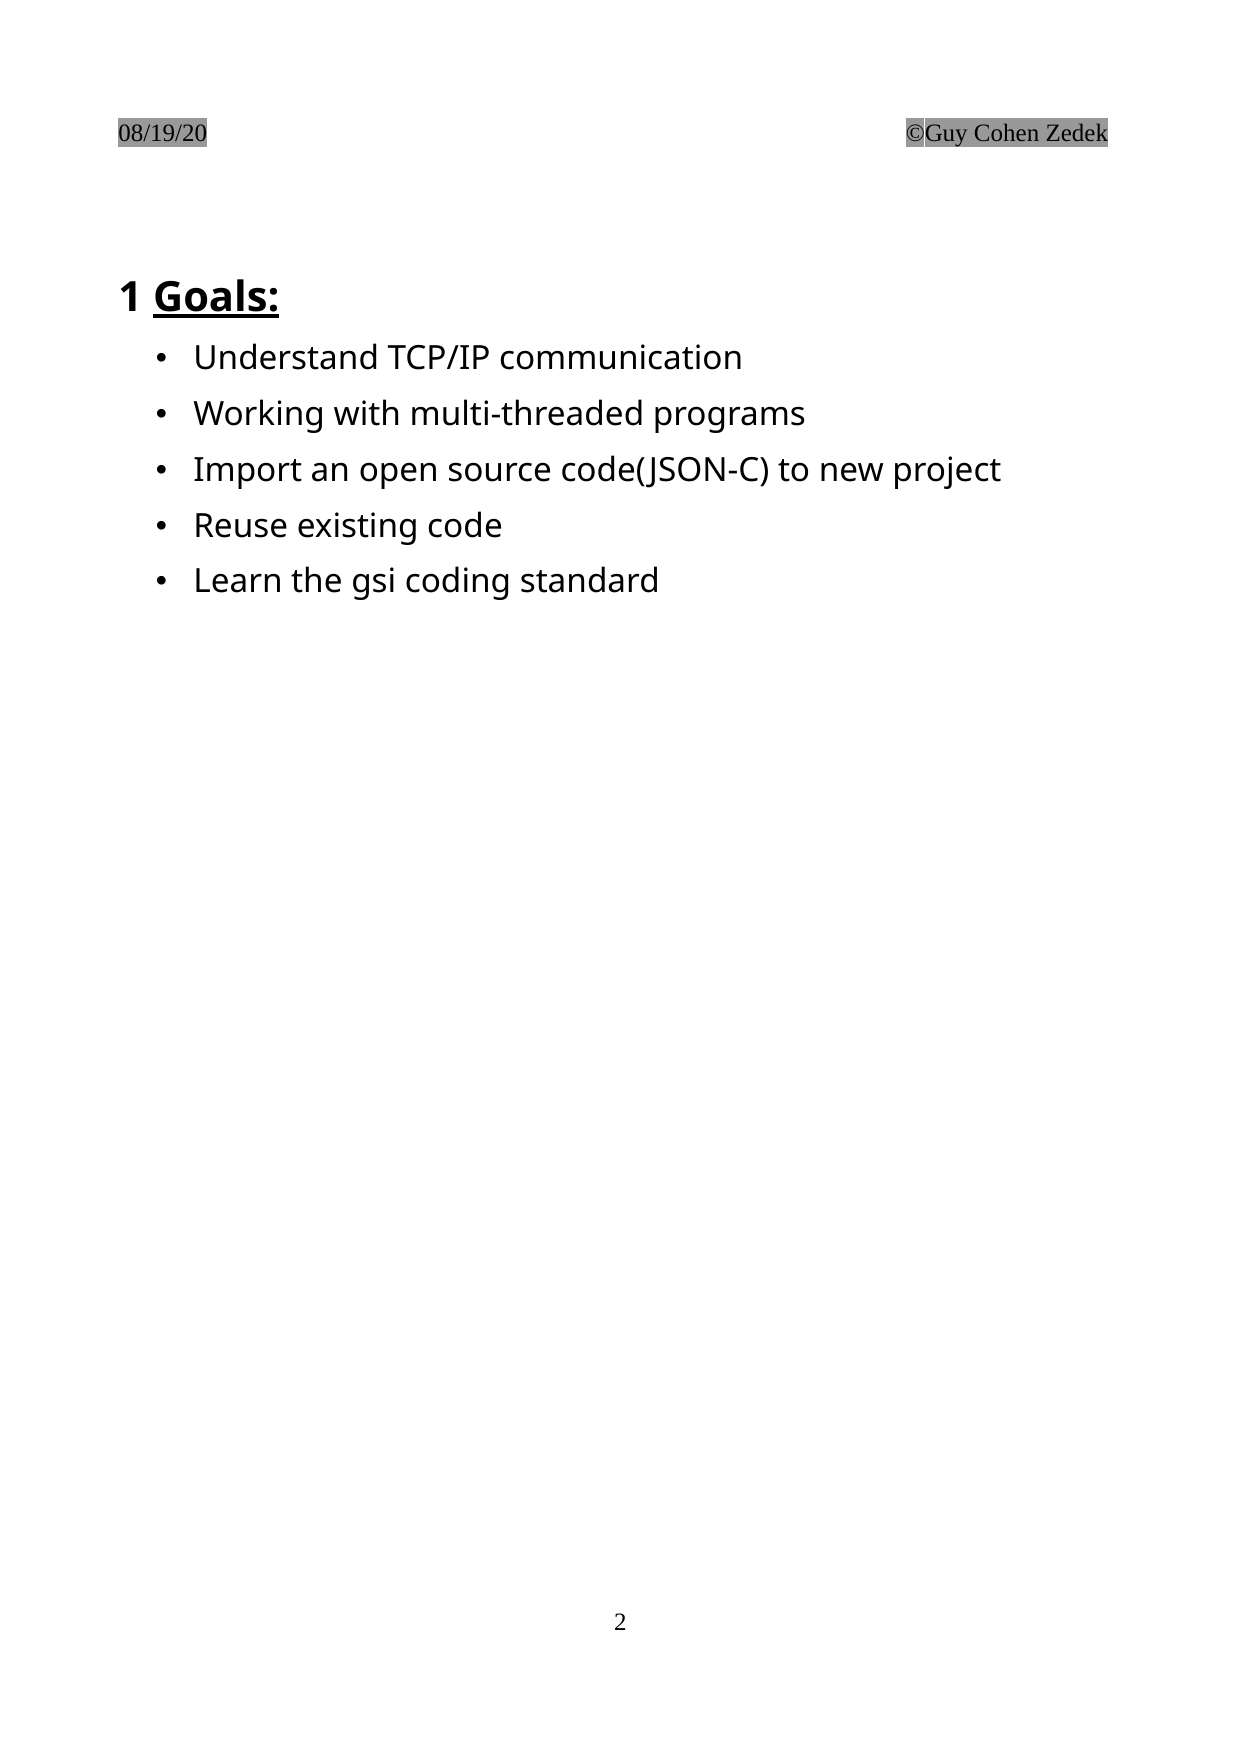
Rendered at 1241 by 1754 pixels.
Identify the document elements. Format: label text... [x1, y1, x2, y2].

list Import an open source code(JSON-C) to new project [156, 446, 1122, 491]
list Working with multi-threaded programs [156, 390, 1122, 435]
text 1 Goals: [118, 267, 1122, 323]
list Reuse existing code [156, 501, 1122, 547]
list Learn the gsi coding standard [156, 557, 1122, 603]
list Understand TCP/IP communication [156, 334, 1122, 379]
